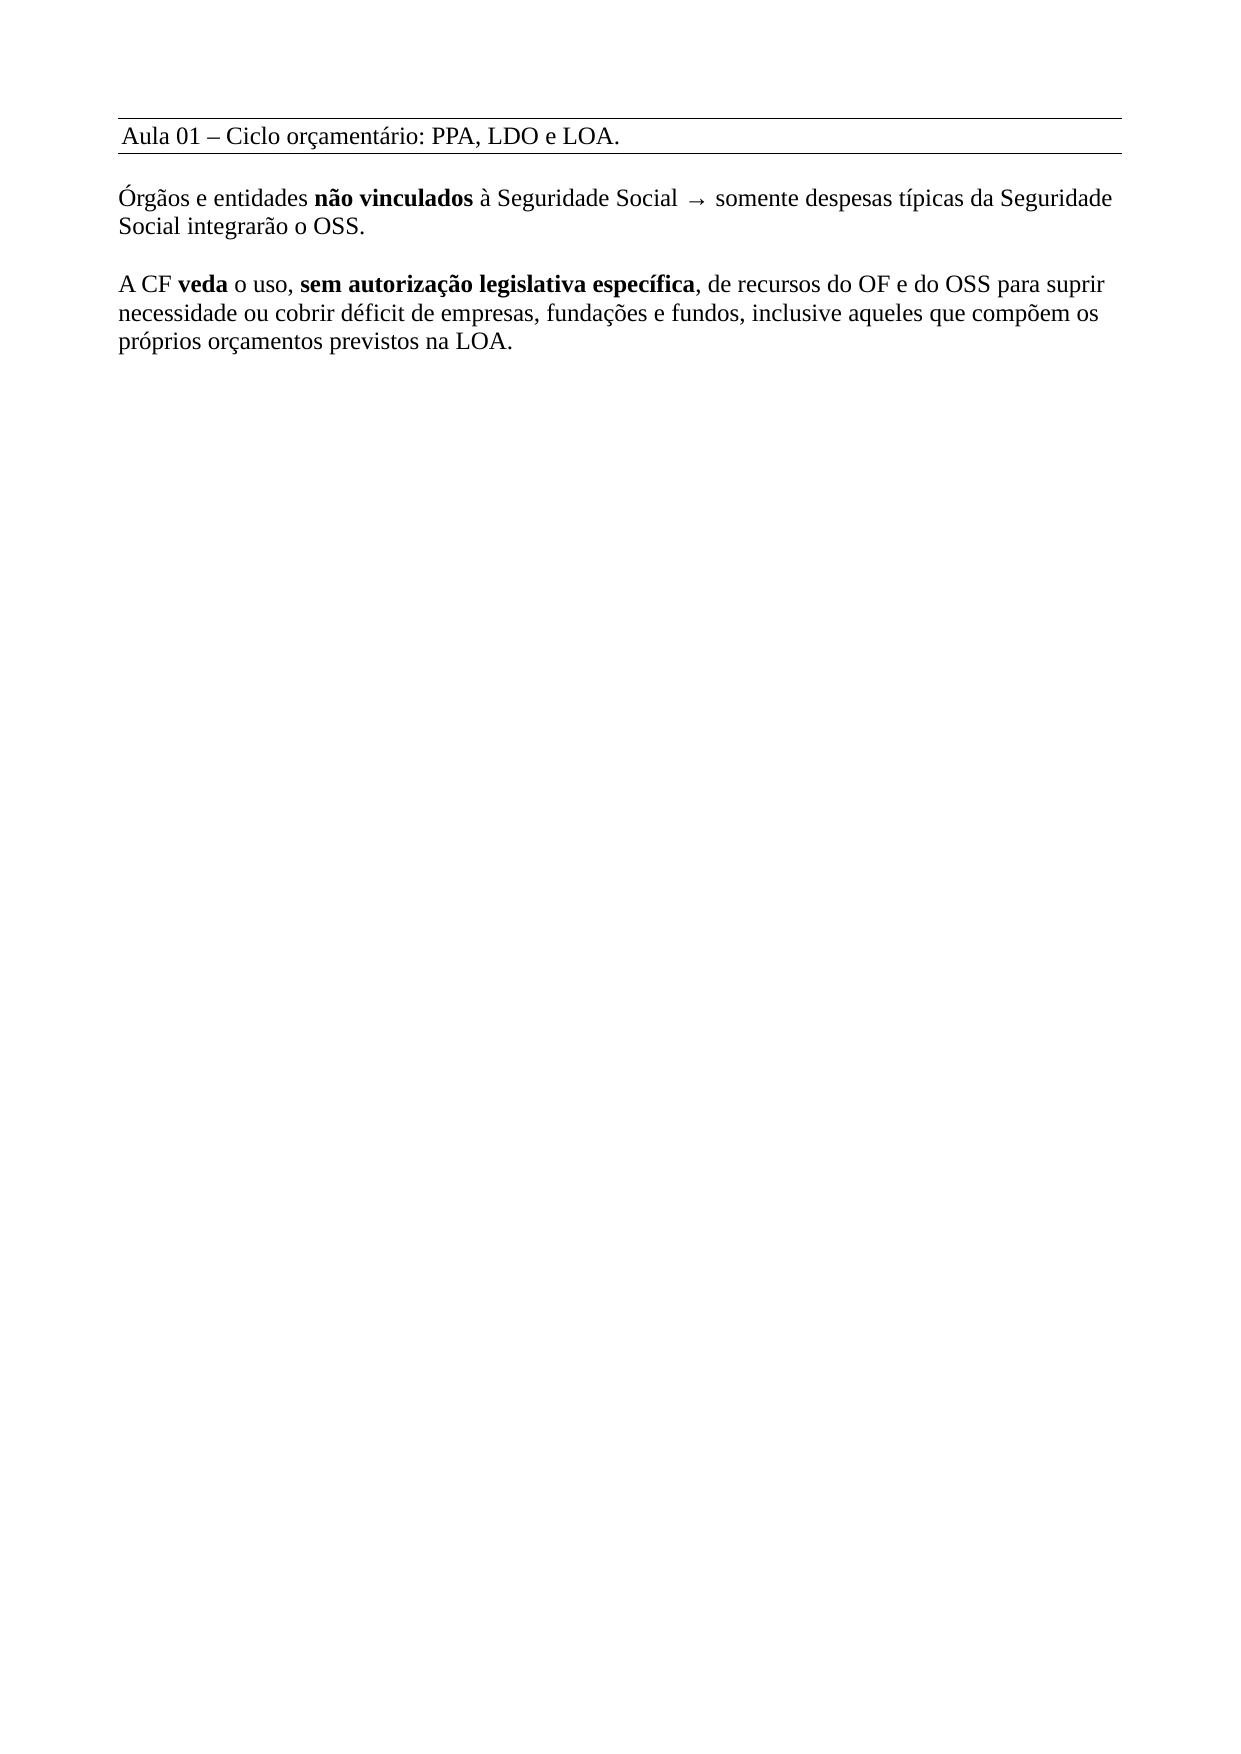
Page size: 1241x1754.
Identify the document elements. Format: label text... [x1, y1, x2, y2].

text Órgãos e entidades não vinculados à Seguridade Social → somente despesas típicas da Seguridade Social integrarão o OSS. [118, 183, 1122, 240]
text A CF veda o uso, sem autorização legislativa específica, de recursos do OF e do OSS para suprir necessidade ou cobrir déficit de empresas, fundações e fundos, inclusive aqueles que compõem os próprios orçamentos previstos na LOA. [118, 269, 1122, 355]
